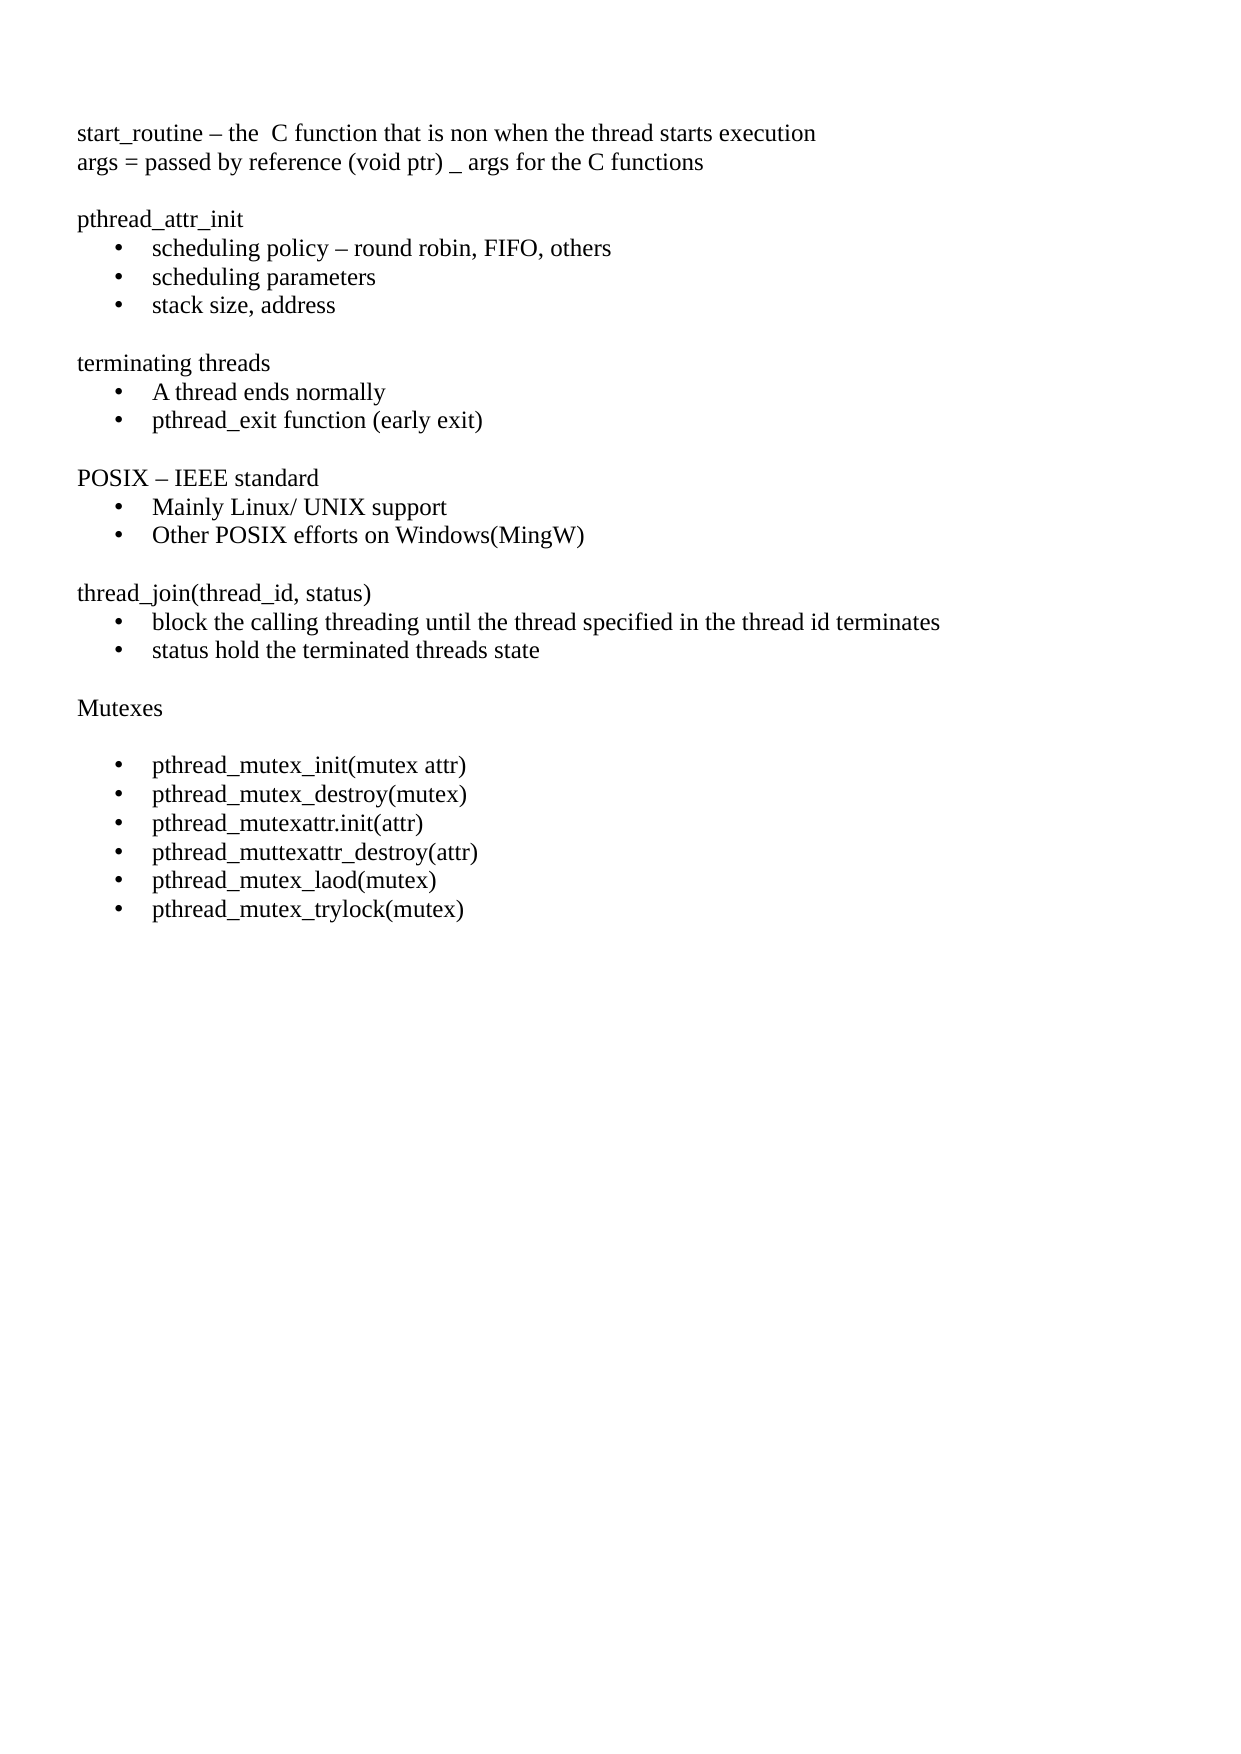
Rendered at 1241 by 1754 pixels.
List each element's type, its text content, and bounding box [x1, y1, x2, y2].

text pthread_attr_init [77, 204, 1193, 233]
list pthread_exit function (early exit) [114, 406, 1193, 434]
list Mainly Linux/ UNIX support [114, 492, 1193, 521]
list pthread_mutexattr.init(attr) [114, 808, 1193, 837]
text thread_join(thread_id, status) [77, 578, 1193, 607]
list status hold the terminated threads state [114, 636, 1193, 664]
text start_routine – the C function that is non when the thread starts execution [77, 118, 1193, 147]
list pthread_mutex_laod(mutex) [114, 866, 1193, 894]
list pthread_mutex_init(mutex attr) [114, 751, 1193, 779]
list pthread_mutex_destroy(mutex) [114, 779, 1193, 808]
list scheduling parameters [114, 262, 1193, 291]
list pthread_muttexattr_destroy(attr) [114, 837, 1193, 866]
text terminating threads [77, 348, 1193, 377]
list A thread ends normally [114, 377, 1193, 406]
text POSIX – IEEE standard [77, 463, 1193, 492]
list block the calling threading until the thread specified in the thread id terminates [114, 607, 1193, 636]
text args = passed by reference (void ptr) _ args for the C functions [77, 147, 1193, 176]
list scheduling policy – round robin, FIFO, others [114, 233, 1193, 262]
text Mutexes [77, 693, 1193, 722]
list stack size, address [114, 291, 1193, 319]
list Other POSIX efforts on Windows(MingW) [114, 521, 1193, 549]
list pthread_mutex_trylock(mutex) [114, 894, 1193, 923]
